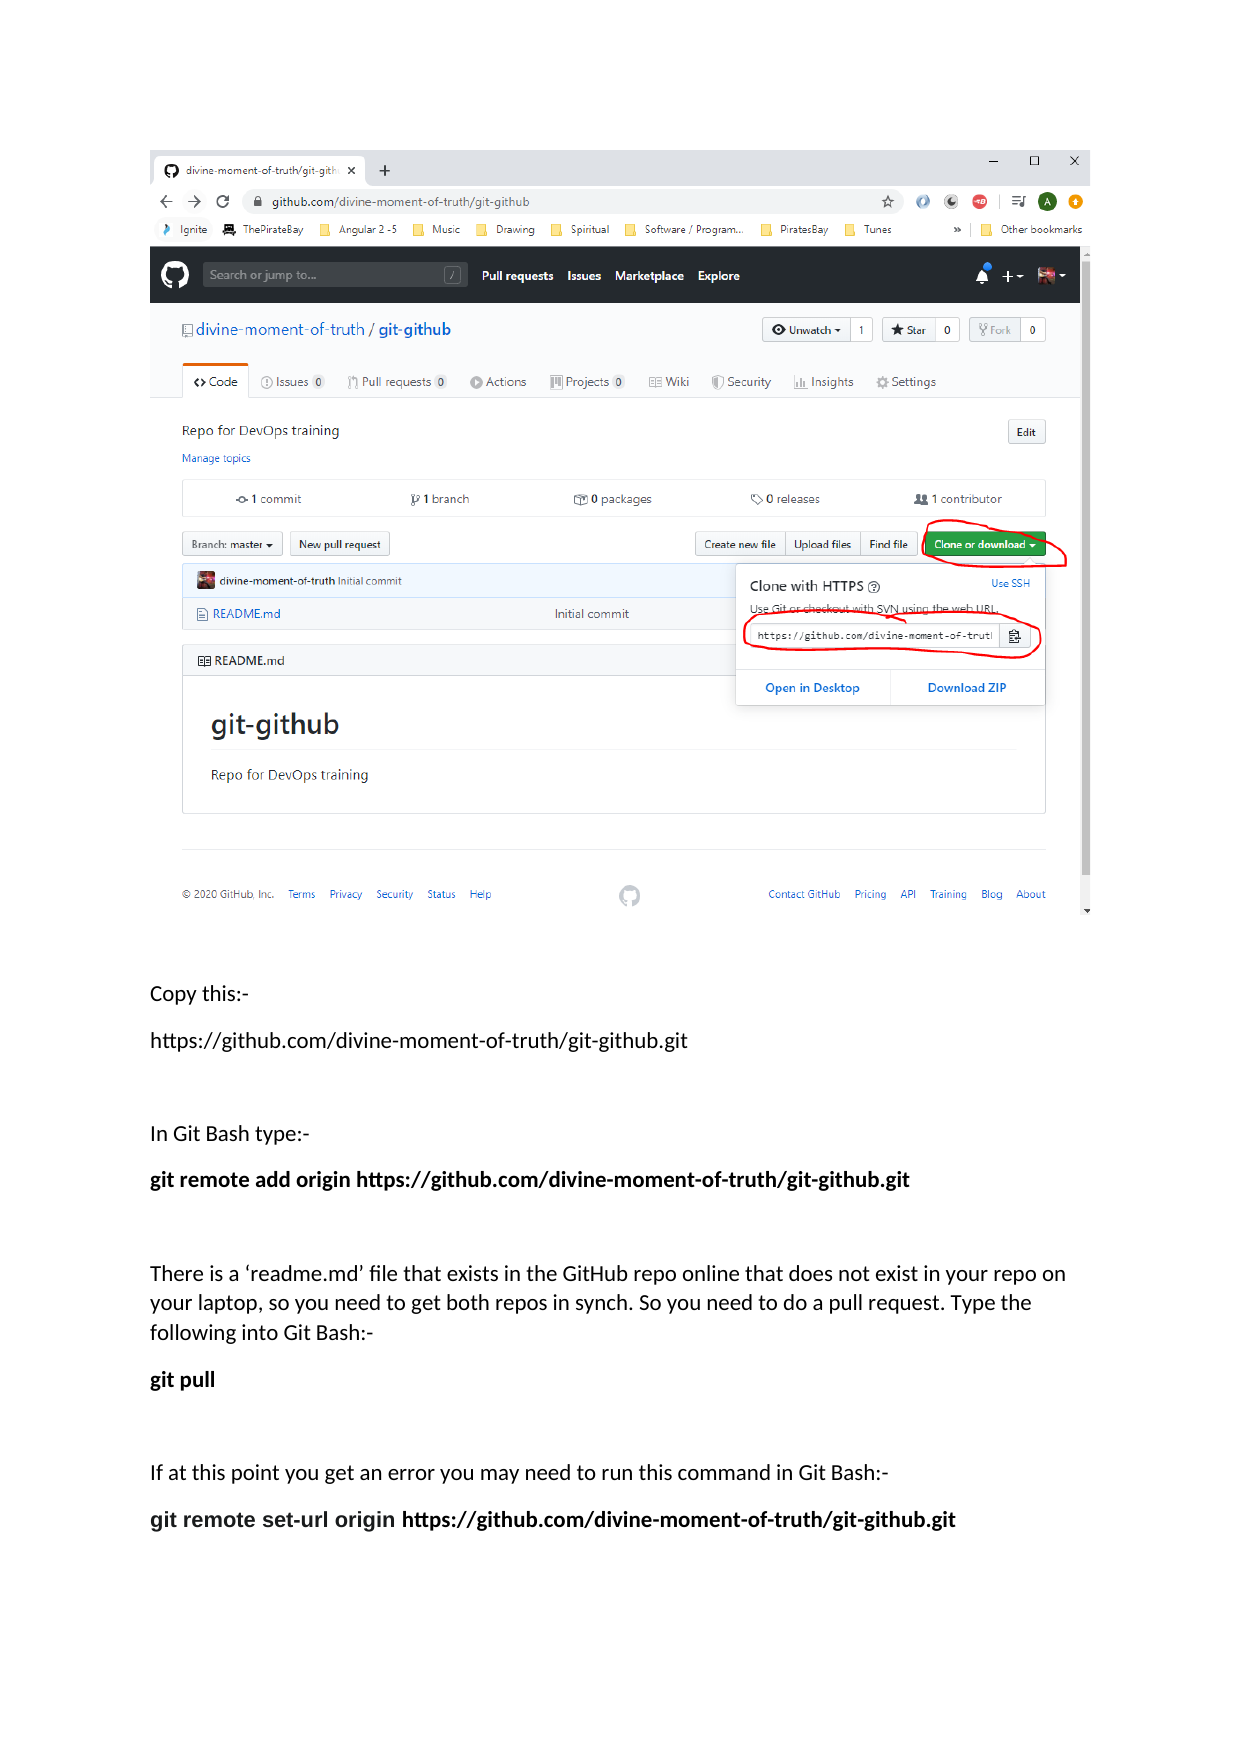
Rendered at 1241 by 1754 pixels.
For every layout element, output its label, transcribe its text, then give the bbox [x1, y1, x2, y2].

text In Git Bash type:- [150, 1119, 1090, 1147]
text There is a ‘readme.md’ file that exists in the GitHub repo online that does not exist in your repo on your laptop, so you need to get both repos in synch. So you need to do a pull request. Type the following into Git Bash:- [150, 1259, 1090, 1346]
text If at this point you get an error you may need to run this command in Git Bash:- [150, 1458, 1090, 1486]
text Copy this:- [150, 979, 1090, 1007]
text git remote set-url origin https://github.com/divine-moment-of-truth/git-github.git [150, 1505, 1090, 1533]
text https://github.com/divine-moment-of-truth/git-github.git [150, 1026, 1090, 1054]
text git remote add origin https://github.com/divine-moment-of-truth/git-github.git [150, 1166, 1090, 1193]
text git pull [150, 1365, 1090, 1393]
